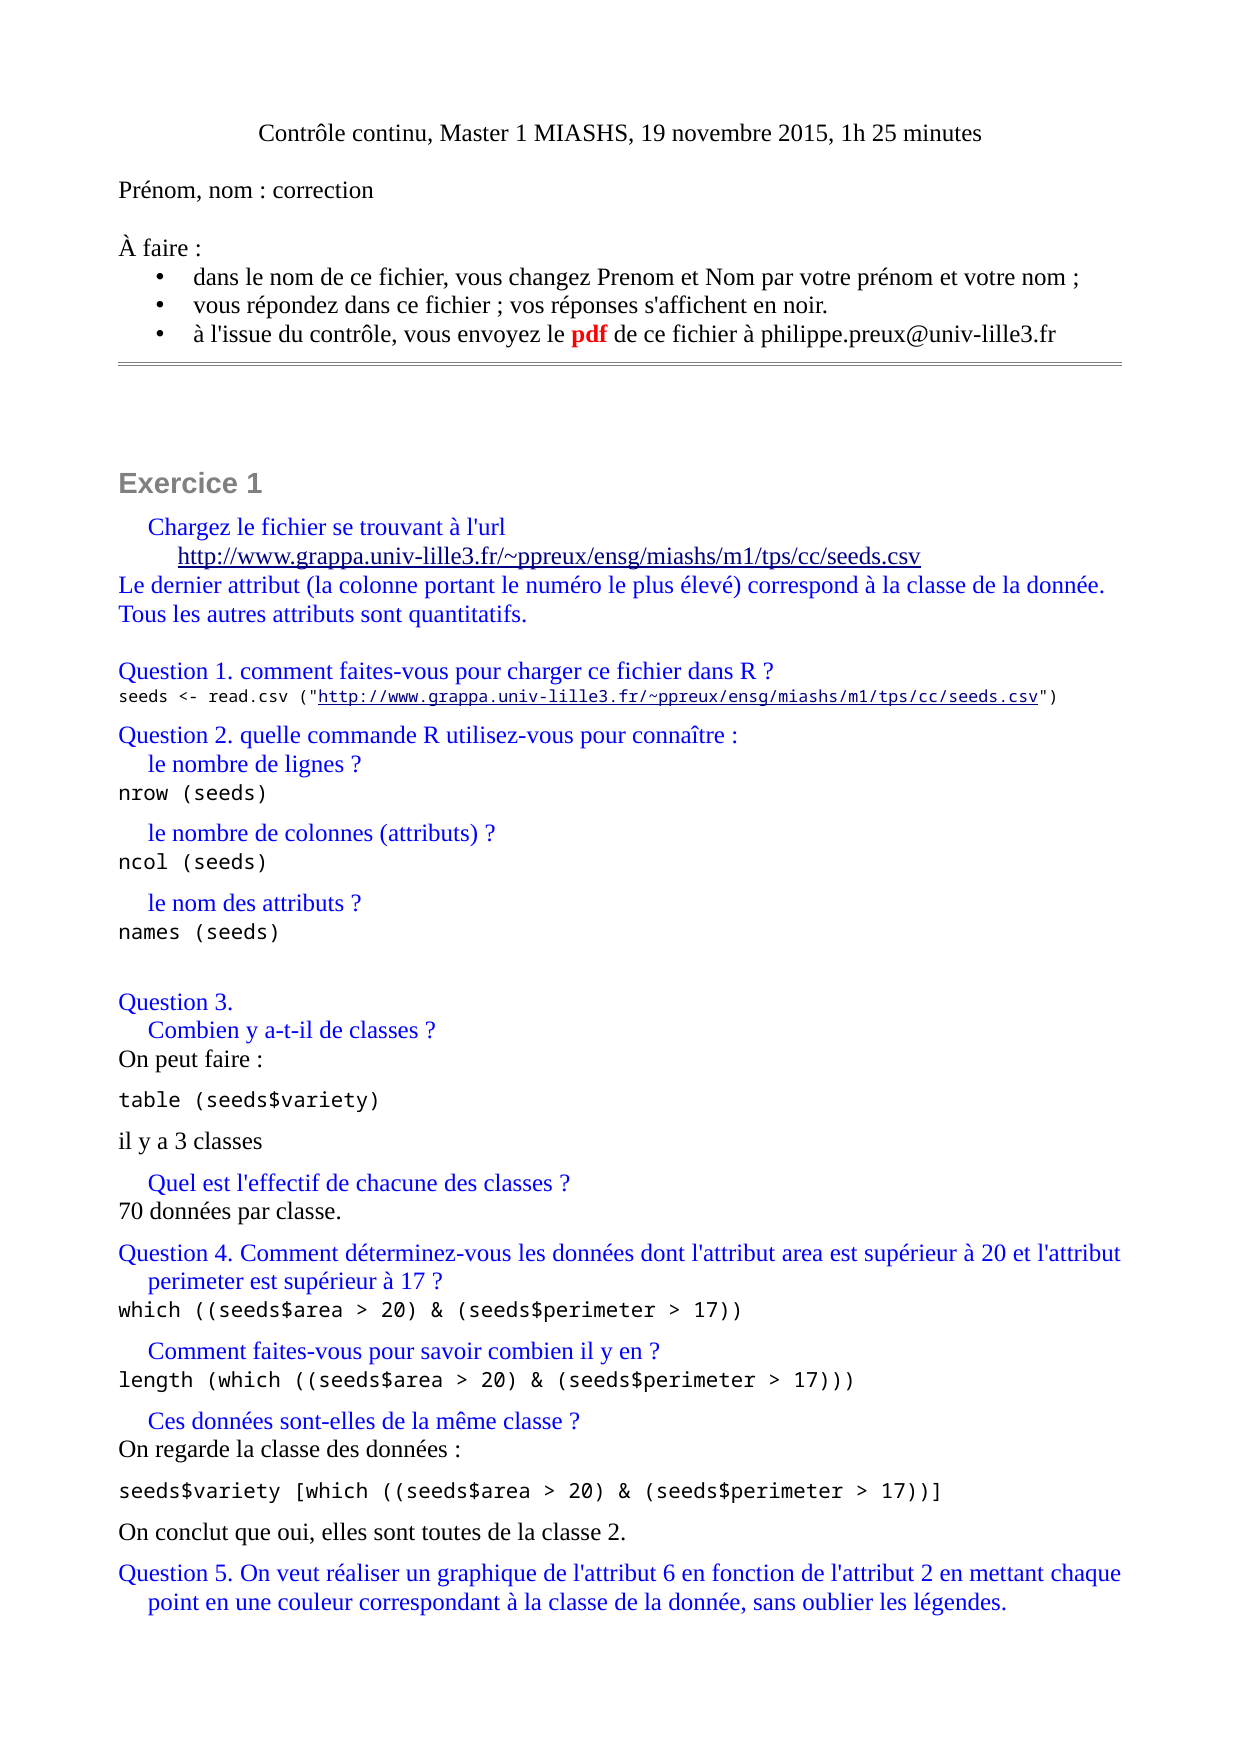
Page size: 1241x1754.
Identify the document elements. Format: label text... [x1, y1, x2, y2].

text length (which ((seeds$area > 20) & (seeds$perimeter > 17))) [118, 1365, 1122, 1393]
text which ((seeds$area > 20) & (seeds$perimeter > 17)) [118, 1295, 1122, 1323]
list comment faites-vous pour charger ce fichier dans R ? [118, 656, 1122, 685]
text il y a 3 classes [118, 1126, 1122, 1155]
text nrow (seeds) [118, 778, 1122, 806]
text names (seeds) [118, 917, 1122, 945]
text seeds$variety [which ((seeds$area > 20) & (seeds$perimeter > 17))] [118, 1476, 1122, 1504]
subtitle Exercice 1 [118, 466, 1122, 500]
list Comment déterminez-vous les données dont l'attribut area est supérieur à 20 et l'attribut perimeter est supérieur à 17 ? [118, 1238, 1122, 1295]
text table (seeds$variety) [118, 1085, 1122, 1114]
text À faire : [118, 233, 1122, 262]
text Prénom, nom : correction [118, 176, 1122, 204]
list Chargez le fichier se trouvant à l'url [118, 512, 1122, 541]
list On veut réaliser un graphique de l'attribut 6 en fonction de l'attribut 2 en mettant chaque point en une couleur correspondant à la classe de la donnée, sans oublier les légendes. [118, 1558, 1122, 1615]
list Ces données sont-elles de la même classe ? [118, 1406, 1122, 1434]
text seeds <- read.csv ("http://www.grappa.univ-lille3.fr/~ppreux/ensg/miashs/m1/tps/cc/seeds.csv") [118, 685, 1122, 708]
list http://www.grappa.univ-lille3.fr/~ppreux/ensg/miashs/m1/tps/cc/seeds.csv [148, 541, 1122, 570]
list le nombre de colonnes (attributs) ? [118, 818, 1122, 847]
text On regarde la classe des données : [118, 1434, 1122, 1463]
text 70 données par classe. [118, 1196, 1122, 1225]
list Comment faites-vous pour savoir combien il y en ? [118, 1336, 1122, 1365]
list le nom des attributs ? [118, 888, 1122, 917]
text On conclut que oui, elles sont toutes de la classe 2. [118, 1517, 1122, 1545]
text Le dernier attribut (la colonne portant le numéro le plus élevé) correspond à la classe de la donnée. [118, 570, 1122, 599]
list quelle commande R utilisez-vous pour connaître : [118, 720, 1122, 749]
list à l'issue du contrôle, vous envoyez le pdf de ce fichier à philippe.preux@univ-lille3.fr [156, 319, 1122, 348]
list dans le nom de ce fichier, vous changez Prenom et Nom par votre prénom et votre nom ; [156, 262, 1122, 291]
list Combien y a-t-il de classes ? [118, 1015, 1122, 1044]
text Contrôle continu, Master 1 MIASHS, 19 novembre 2015, 1h 25 minutes [118, 118, 1122, 147]
list vous répondez dans ce fichier ; vos réponses s'affichent en noir. [156, 291, 1122, 319]
text On peut faire : [118, 1044, 1122, 1073]
text ncol (seeds) [118, 847, 1122, 876]
list Quel est l'effectif de chacune des classes ? [118, 1168, 1122, 1196]
list le nombre de lignes ? [118, 749, 1122, 778]
text Tous les autres attributs sont quantitatifs. [118, 599, 1122, 627]
